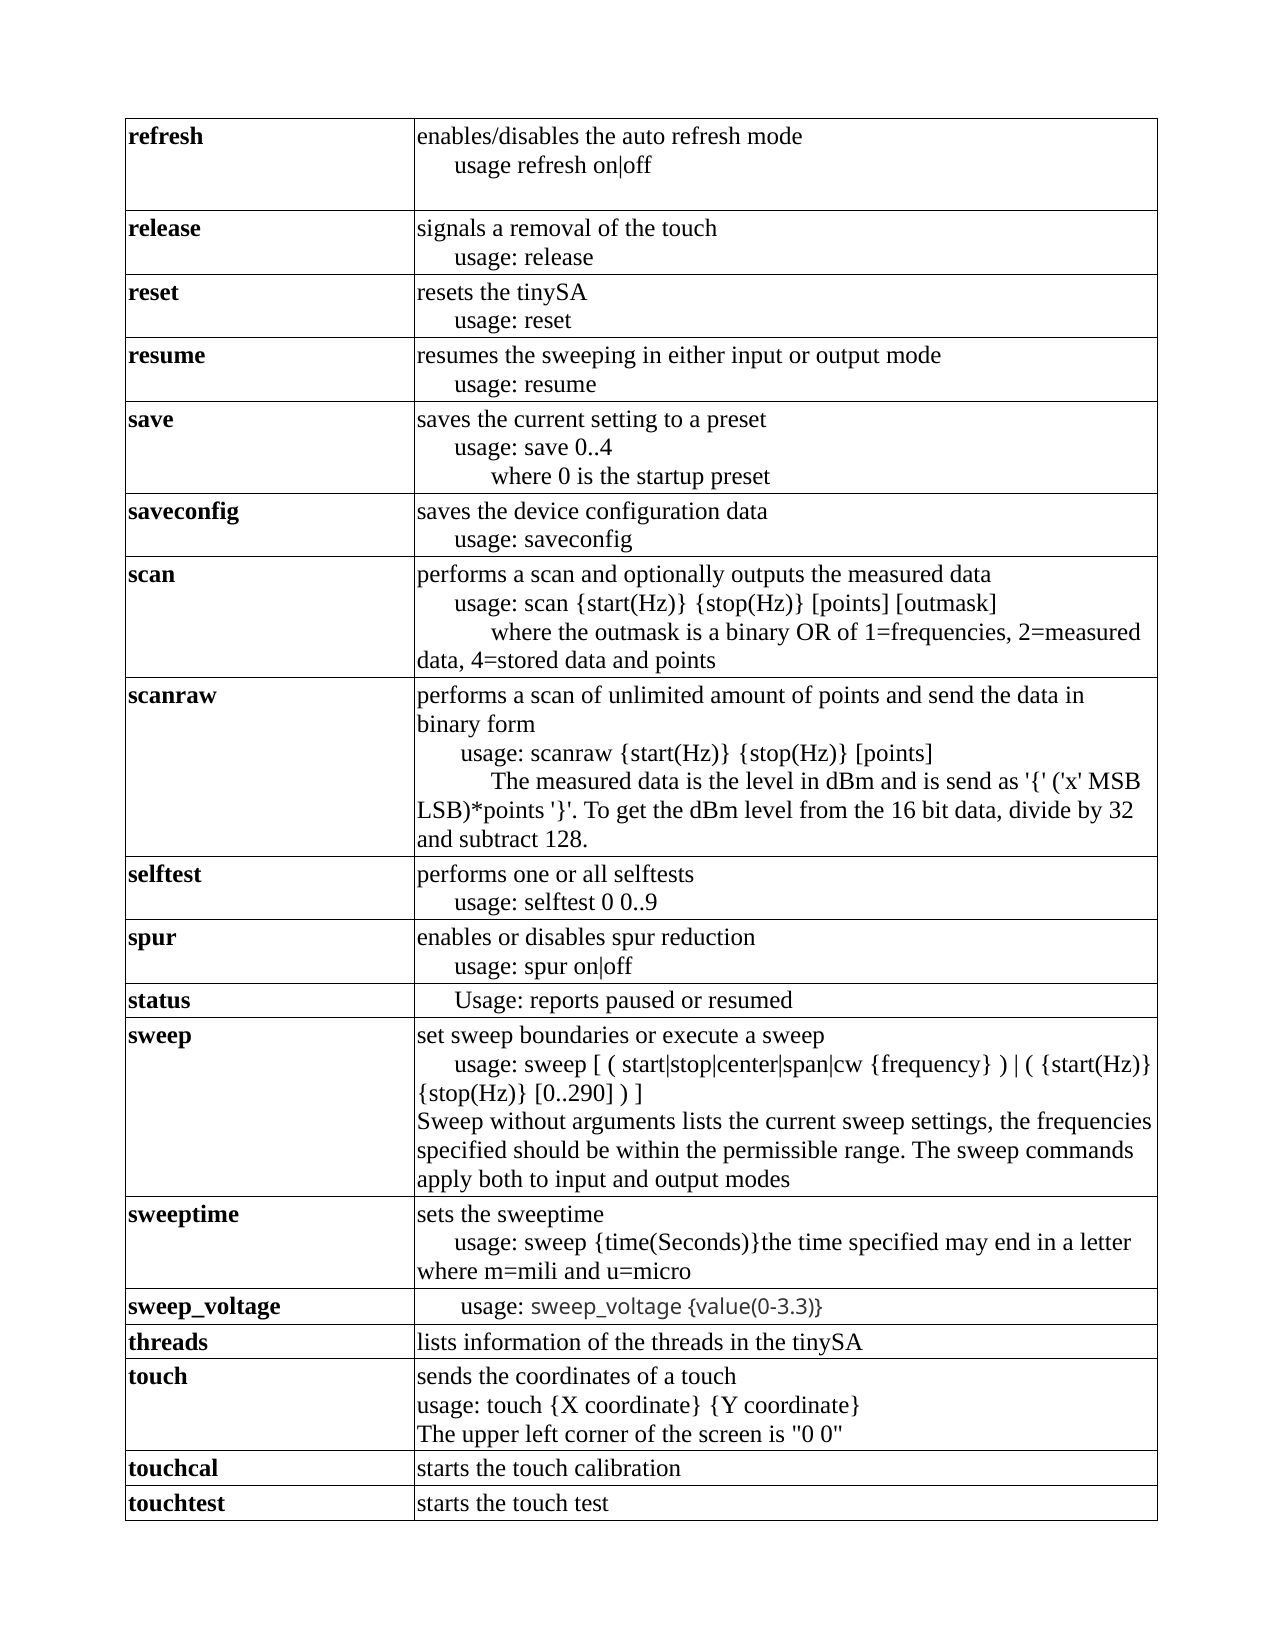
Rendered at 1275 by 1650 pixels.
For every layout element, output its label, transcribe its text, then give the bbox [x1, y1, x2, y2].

table_cell starts the touch test [415, 1486, 1157, 1520]
table_cell release [126, 211, 414, 274]
table_cell saves the device configuration data usage: saveconfig [415, 494, 1157, 556]
table_cell sets the sweeptime usage: sweep {time(Seconds)}the time specified may end in a letter where m=mili and u=micro [415, 1197, 1157, 1288]
table_cell sweep [126, 1018, 414, 1196]
table_cell refresh [126, 119, 414, 210]
table_cell sweep_voltage [126, 1289, 414, 1323]
table_cell saves the current setting to a preset usage: save 0..4 where 0 is the startup preset [415, 402, 1157, 493]
table_cell sends the coordinates of a touch usage: touch {X coordinate} {Y coordinate} The upper left corner of the screen is "0 0" [415, 1359, 1157, 1450]
table_cell resume [126, 338, 414, 401]
table_cell enables/disables the auto refresh mode usage refresh on|off [415, 119, 1157, 210]
table_cell spur [126, 920, 414, 982]
table_cell Usage: reports paused or resumed [415, 984, 1157, 1017]
table_cell performs a scan of unlimited amount of points and send the data in binary form usage: scanraw {start(Hz)} {stop(Hz)} [points] The measured data is the level in dBm and is send as '{' ('x' MSB LSB)*points '}'. To get the dBm level from the 16 bit data, divide by 32 and subtract 128. [415, 678, 1157, 856]
table_cell scanraw [126, 678, 414, 856]
table_cell reset [126, 275, 414, 337]
table_cell touchcal [126, 1451, 414, 1485]
table_cell threads [126, 1325, 414, 1358]
table_cell selftest [126, 857, 414, 919]
table_cell usage: sweep_voltage {value(0-3.3)} [415, 1289, 1157, 1323]
table_cell set sweep boundaries or execute a sweep usage: sweep [ ( start|stop|center|span|cw {frequency} ) | ( {start(Hz)} {stop(Hz)} [0..290] ) ] Sweep without arguments lists the current sweep settings, the frequencies specified should be within the permissible range. The sweep commands apply both to input and output modes [415, 1018, 1157, 1196]
table_cell lists information of the threads in the tinySA [415, 1325, 1157, 1358]
table_cell saveconfig [126, 494, 414, 556]
table_cell sweeptime [126, 1197, 414, 1288]
table_cell starts the touch calibration [415, 1451, 1157, 1485]
table_cell signals a removal of the touch usage: release [415, 211, 1157, 274]
table_cell performs a scan and optionally outputs the measured data usage: scan {start(Hz)} {stop(Hz)} [points] [outmask] where the outmask is a binary OR of 1=frequencies, 2=measured data, 4=stored data and points [415, 557, 1157, 677]
table_cell touch [126, 1359, 414, 1450]
table_cell scan [126, 557, 414, 677]
table_cell save [126, 402, 414, 493]
table_cell performs one or all selftests usage: selftest 0 0..9 [415, 857, 1157, 919]
table_cell status [126, 984, 414, 1017]
table_cell resumes the sweeping in either input or output mode usage: resume [415, 338, 1157, 401]
table_cell enables or disables spur reduction usage: spur on|off [415, 920, 1157, 982]
table_cell resets the tinySA usage: reset [415, 275, 1157, 337]
table_cell touchtest [126, 1486, 414, 1520]
